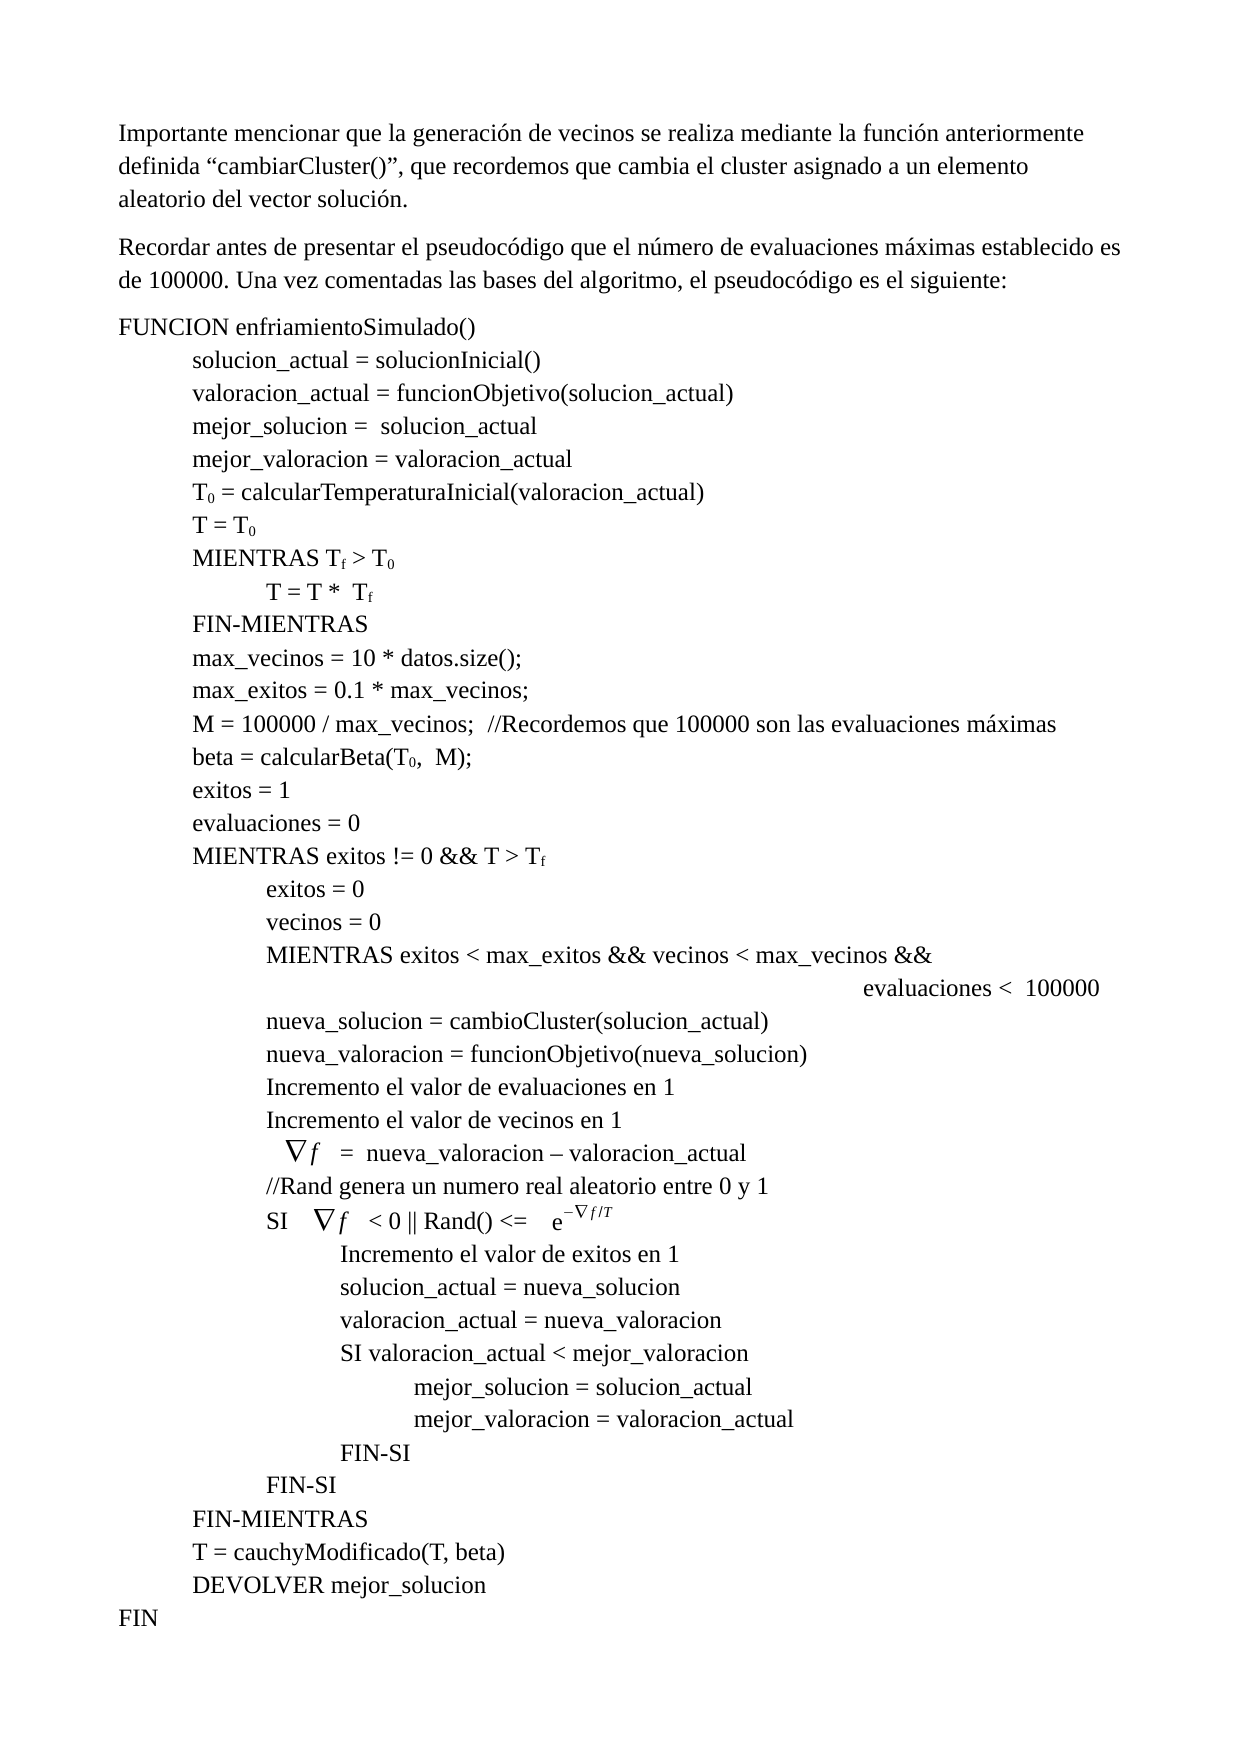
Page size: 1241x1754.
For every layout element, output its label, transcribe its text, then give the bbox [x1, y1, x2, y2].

text solucion_actual = nueva_solucion [118, 1272, 1122, 1301]
text nueva_solucion = cambioCluster(solucion_actual) [118, 1006, 1122, 1034]
text Incremento el valor de exitos en 1 [118, 1239, 1122, 1268]
text FIN-SI [118, 1471, 1122, 1499]
text T = T0 [118, 511, 1122, 539]
text exitos = 1 [118, 775, 1122, 803]
text mejor_valoracion = valoracion_actual [118, 1404, 1122, 1433]
text max_exitos = 0.1 * max_vecinos; [118, 676, 1122, 704]
text FUNCION enfriamientoSimulado() [118, 312, 1122, 341]
text DEVOLVER mejor_solucion [118, 1570, 1122, 1598]
text T0 = calcularTemperaturaInicial(valoracion_actual) [118, 477, 1122, 506]
text Importante mencionar que la generación de vecinos se realiza mediante la función anteriormente definida “cambiarCluster()”, que recordemos que cambia el cluster asignado a un elemento aleatorio del vector solución. [118, 118, 1122, 213]
text valoracion_actual = funcionObjetivo(solucion_actual) [118, 378, 1122, 407]
text Recordar antes de presentar el pseudocódigo que el número de evaluaciones máximas establecido es de 100000. Una vez comentadas las bases del algoritmo, el pseudocódigo es el siguiente: [118, 232, 1122, 293]
text = nueva_valoracion – valoracion_actual [118, 1138, 1122, 1167]
text exitos = 0 [118, 874, 1122, 902]
text nueva_valoracion = funcionObjetivo(nueva_solucion) [118, 1039, 1122, 1068]
text MIENTRAS Tf > T0 [118, 543, 1122, 572]
text evaluaciones = 0 [118, 808, 1122, 836]
text FIN-SI [118, 1438, 1122, 1466]
text beta = calcularBeta(T0, M); [118, 742, 1122, 770]
text M = 100000 / max_vecinos; //Recordemos que 100000 son las evaluaciones máximas [118, 709, 1122, 737]
text T = T * Tf [118, 577, 1122, 605]
text SI < 0 || Rand() <= [118, 1204, 1122, 1235]
text MIENTRAS exitos != 0 && T > Tf [118, 841, 1122, 869]
text max_vecinos = 10 * datos.size(); [118, 643, 1122, 671]
text FIN-MIENTRAS [118, 1504, 1122, 1532]
text FIN [118, 1603, 1122, 1631]
text Incremento el valor de evaluaciones en 1 [118, 1072, 1122, 1101]
text vecinos = 0 [118, 907, 1122, 936]
text mejor_valoracion = valoracion_actual [118, 444, 1122, 473]
text T = cauchyModificado(T, beta) [118, 1537, 1122, 1565]
text Incremento el valor de vecinos en 1 [118, 1105, 1122, 1134]
text FIN-MIENTRAS [118, 609, 1122, 638]
text MIENTRAS exitos < max_exitos && vecinos < max_vecinos && [118, 940, 1122, 968]
text mejor_solucion = solucion_actual [118, 411, 1122, 440]
text valoracion_actual = nueva_valoracion [118, 1306, 1122, 1334]
text evaluaciones < 100000 [118, 973, 1122, 1002]
text solucion_actual = solucionInicial() [118, 345, 1122, 374]
text //Rand genera un numero real aleatorio entre 0 y 1 [118, 1171, 1122, 1200]
text SI valoracion_actual < mejor_valoracion [118, 1338, 1122, 1367]
text mejor_solucion = solucion_actual [118, 1372, 1122, 1400]
